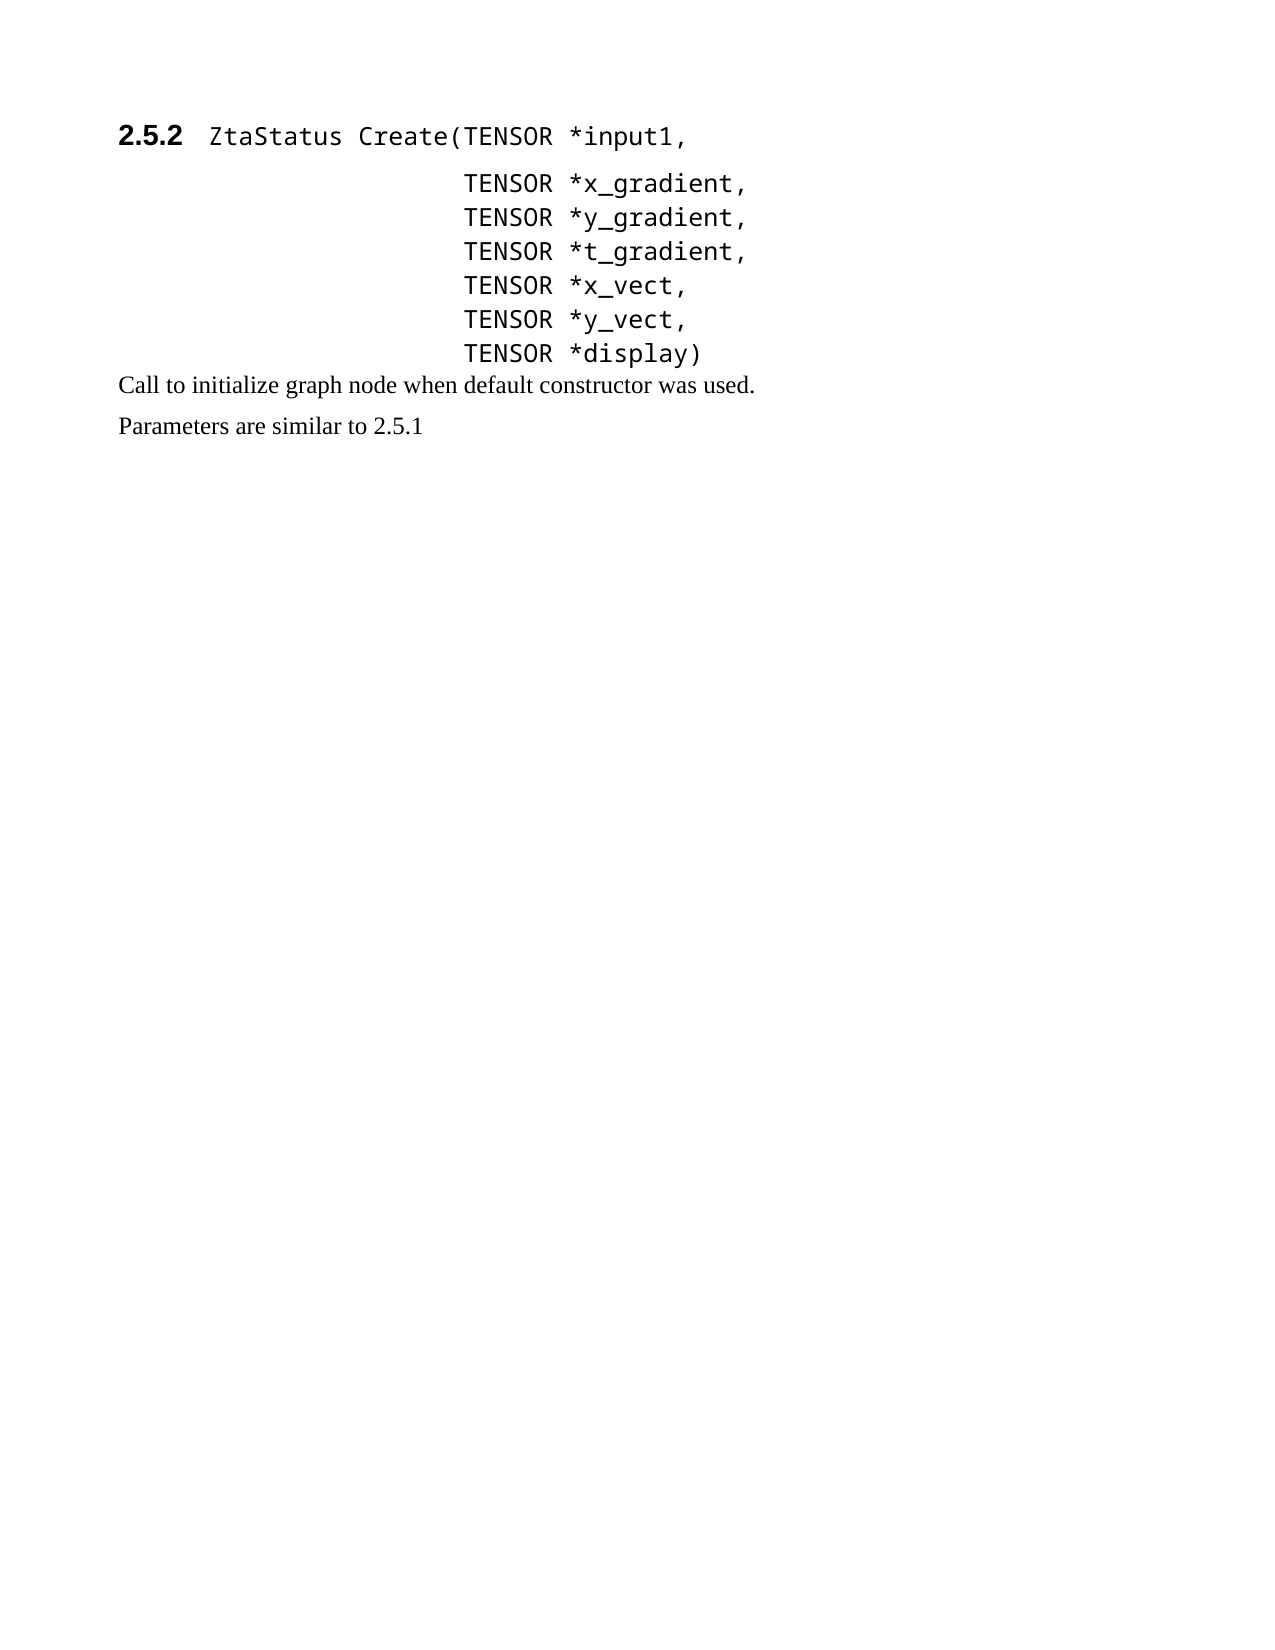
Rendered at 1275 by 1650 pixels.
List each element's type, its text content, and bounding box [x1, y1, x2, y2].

text TENSOR *y_gradient, [118, 199, 1157, 233]
text TENSOR *x_gradient, [118, 165, 1157, 199]
subtitle ZtaStatus Create(TENSOR *input1, [118, 118, 1157, 153]
text TENSOR *y_vect, [118, 302, 1157, 336]
text Parameters are similar to 2.5.1 [118, 411, 1157, 440]
text TENSOR *t_gradient, [118, 233, 1157, 267]
text Call to initialize graph node when default constructor was used. [118, 370, 1157, 398]
text TENSOR *display) [118, 336, 1157, 370]
text TENSOR *x_vect, [118, 267, 1157, 302]
